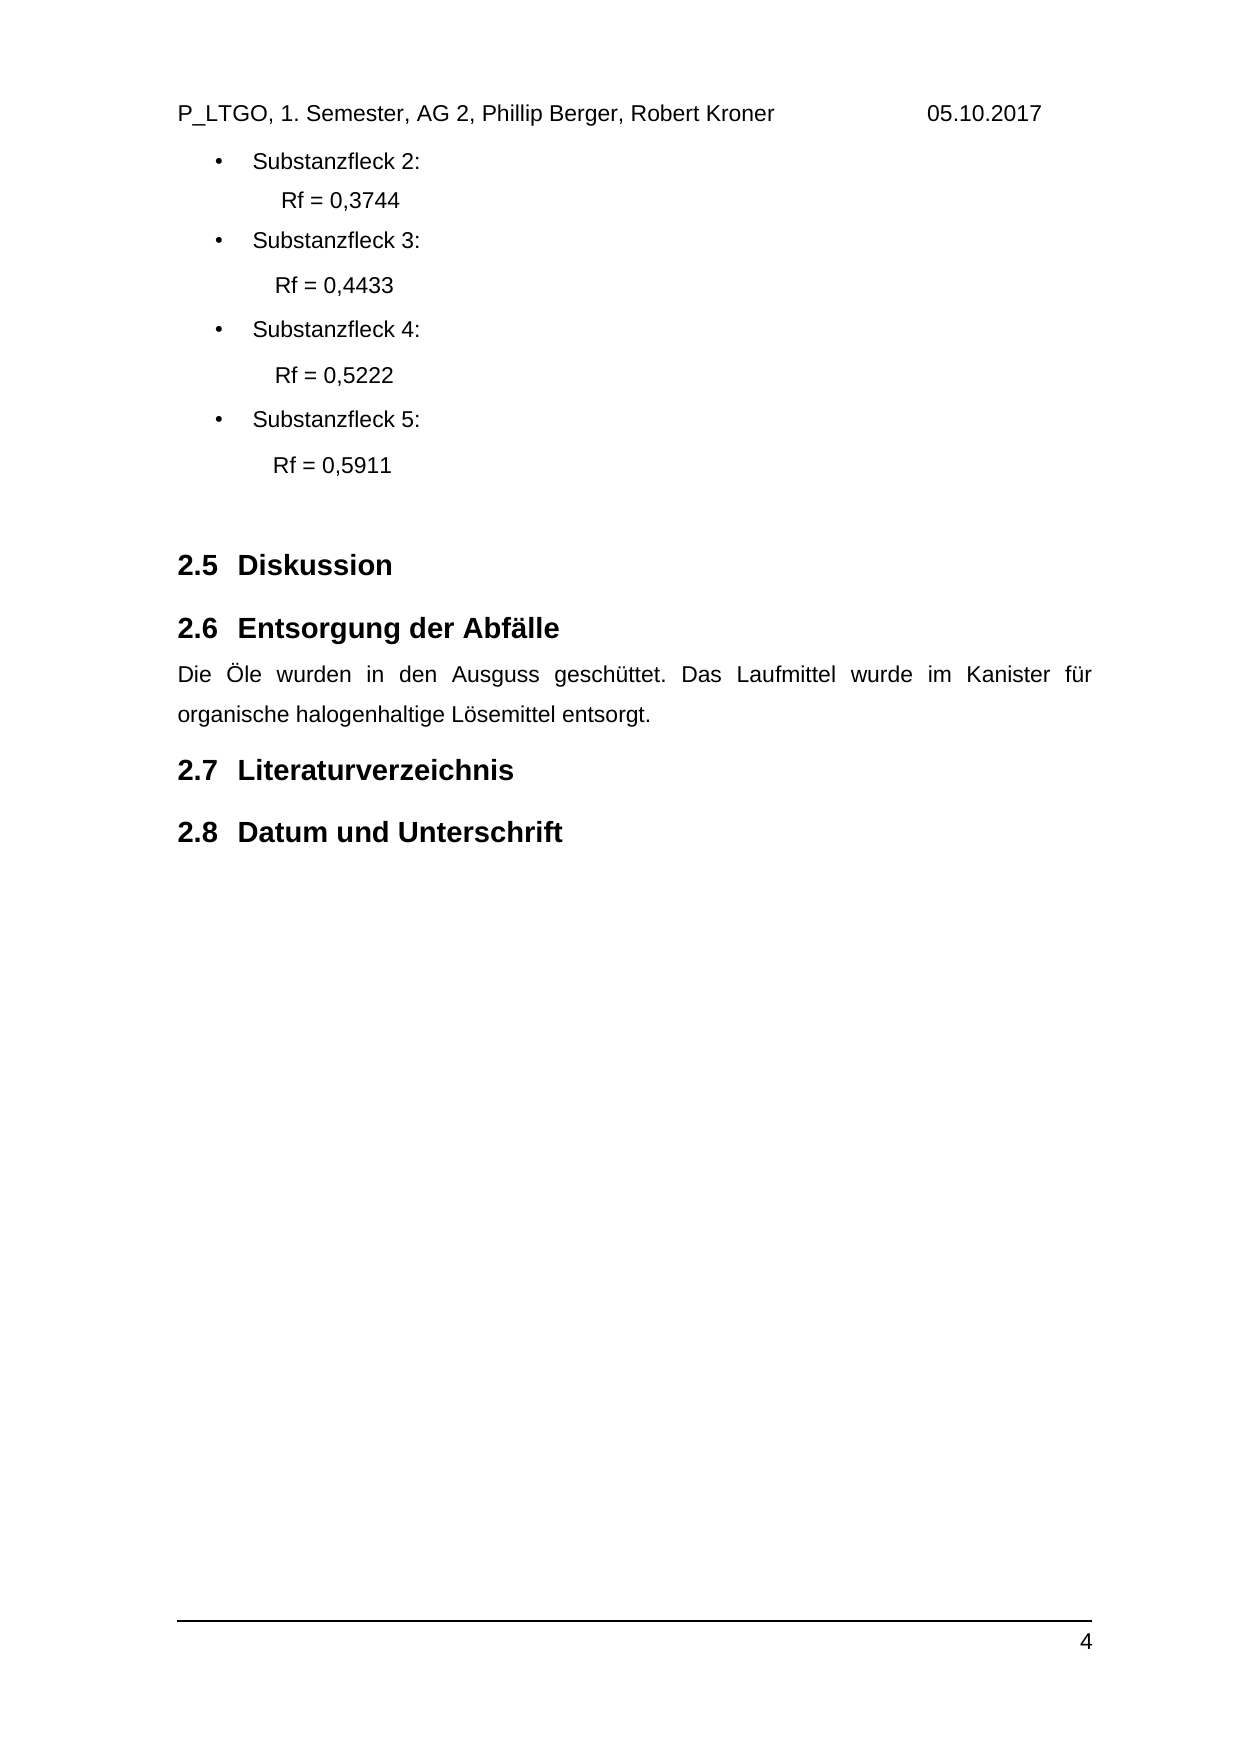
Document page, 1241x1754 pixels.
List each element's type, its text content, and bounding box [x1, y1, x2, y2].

subtitle Datum und Unterschrift [177, 815, 1092, 849]
subtitle Entsorgung der Abfälle [177, 611, 1092, 644]
list Substanzfleck 4: [215, 316, 1092, 343]
text Rf = 0,5222 [177, 356, 1092, 389]
text Rf = 0,3744 [281, 187, 1092, 213]
text Die Öle wurden in den Ausguss geschüttet. Das Laufmittel wurde im Kanister für organische halogenhaltige Lösemittel entsorgt. [177, 661, 1092, 727]
list Substanzfleck 5: [215, 406, 1092, 433]
subtitle Literaturverzeichnis [177, 753, 1092, 786]
text Rf = 0,5911 [177, 446, 1092, 479]
list Substanzfleck 2: [215, 148, 1092, 174]
subtitle Diskussion [177, 548, 1092, 582]
text Rf = 0,4433 [177, 266, 1092, 300]
list Substanzfleck 3: [215, 227, 1092, 253]
